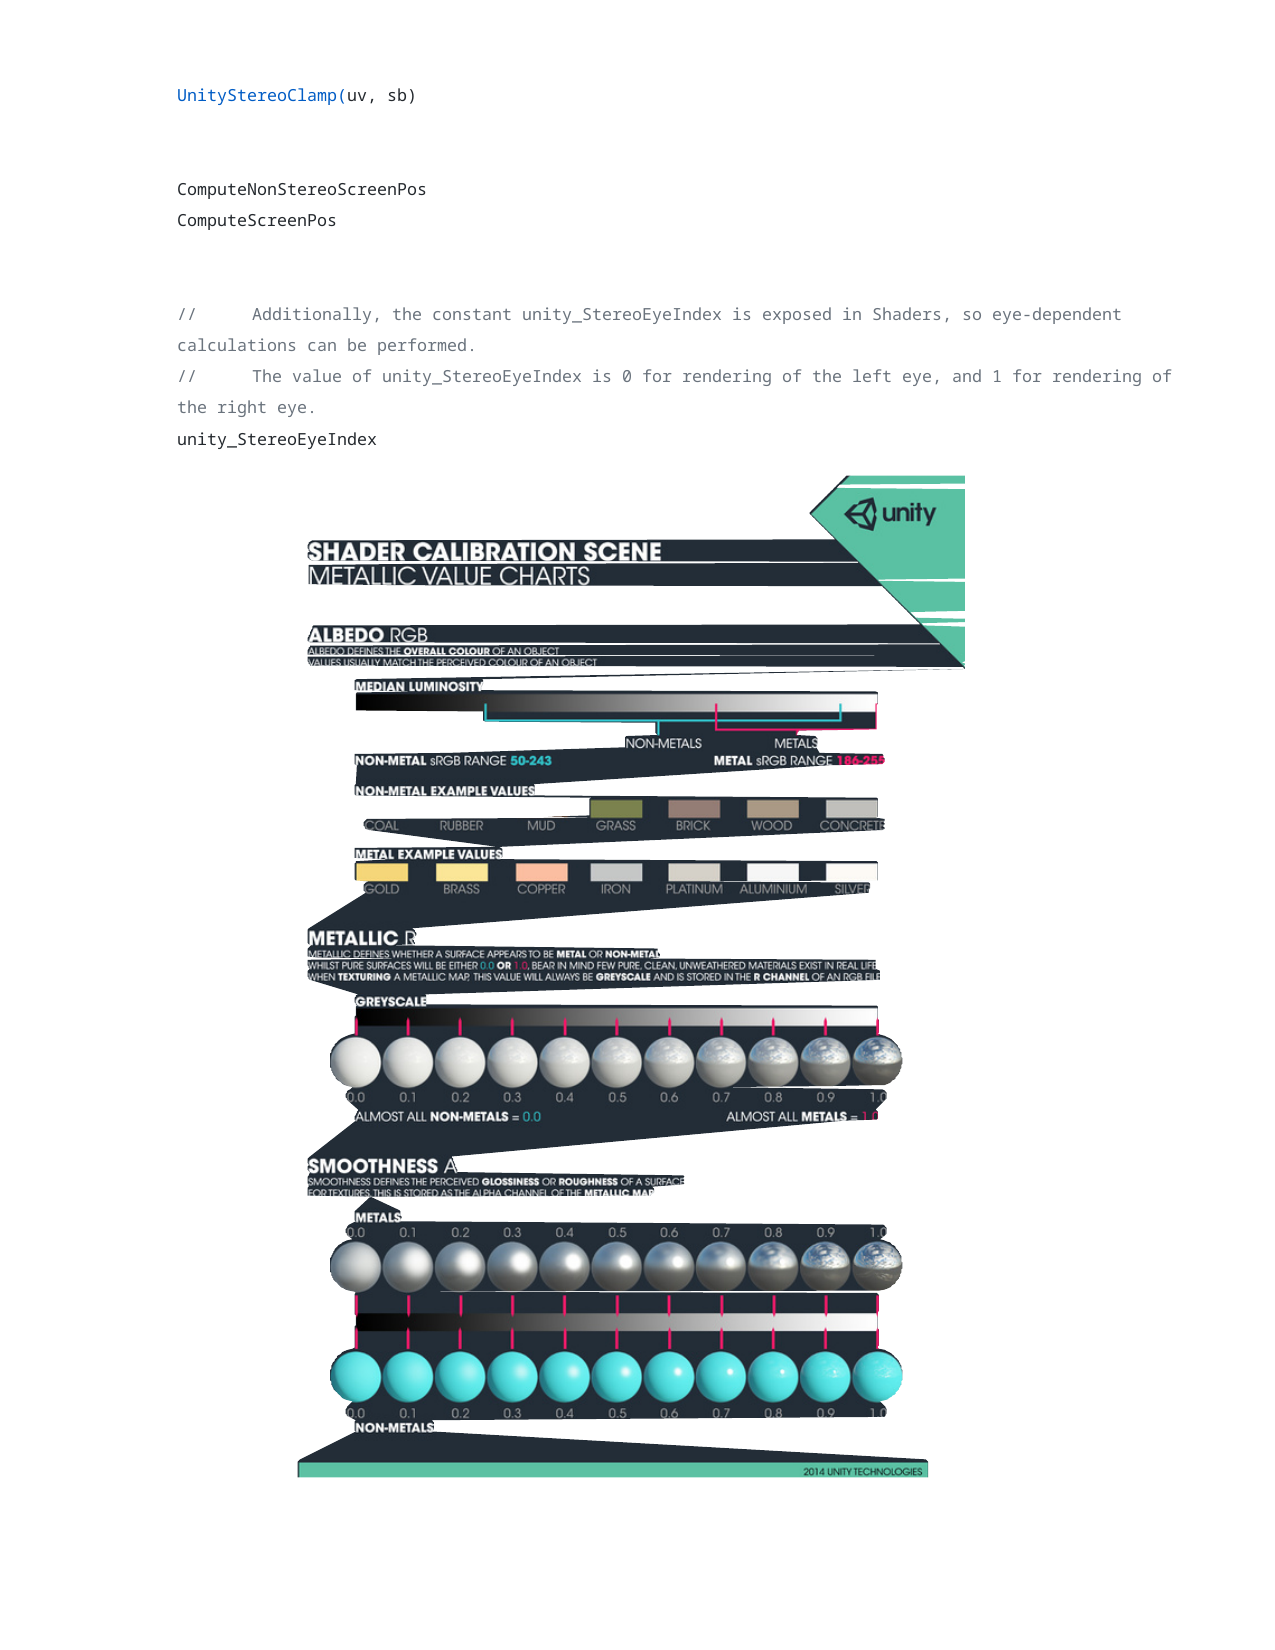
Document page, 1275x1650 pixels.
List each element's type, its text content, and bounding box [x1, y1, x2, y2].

table_cell [75, 356, 161, 419]
table_cell UnityStereoClamp(uv, sb) [161, 75, 1200, 106]
table_cell [161, 106, 1200, 169]
table_cell // Additionally, the constant unity_StereoEyeIndex is exposed in Shaders, so eye-dependent calculations can be performed. [161, 294, 1200, 356]
table_cell [75, 200, 161, 231]
table_cell [75, 75, 161, 106]
table_cell unity_StereoEyeIndex [161, 419, 1200, 450]
table_cell [161, 231, 1200, 294]
table_cell ComputeScreenPos [161, 200, 1200, 231]
table_cell // The value of unity_StereoEyeIndex is 0 for rendering of the left eye, and 1 for rendering of the right eye. [161, 356, 1200, 419]
table_cell [75, 169, 161, 200]
table_cell [75, 294, 161, 356]
table_cell [75, 231, 161, 294]
table_cell [75, 106, 161, 169]
table_cell ComputeNonStereoScreenPos [161, 169, 1200, 200]
table_cell [75, 419, 161, 450]
